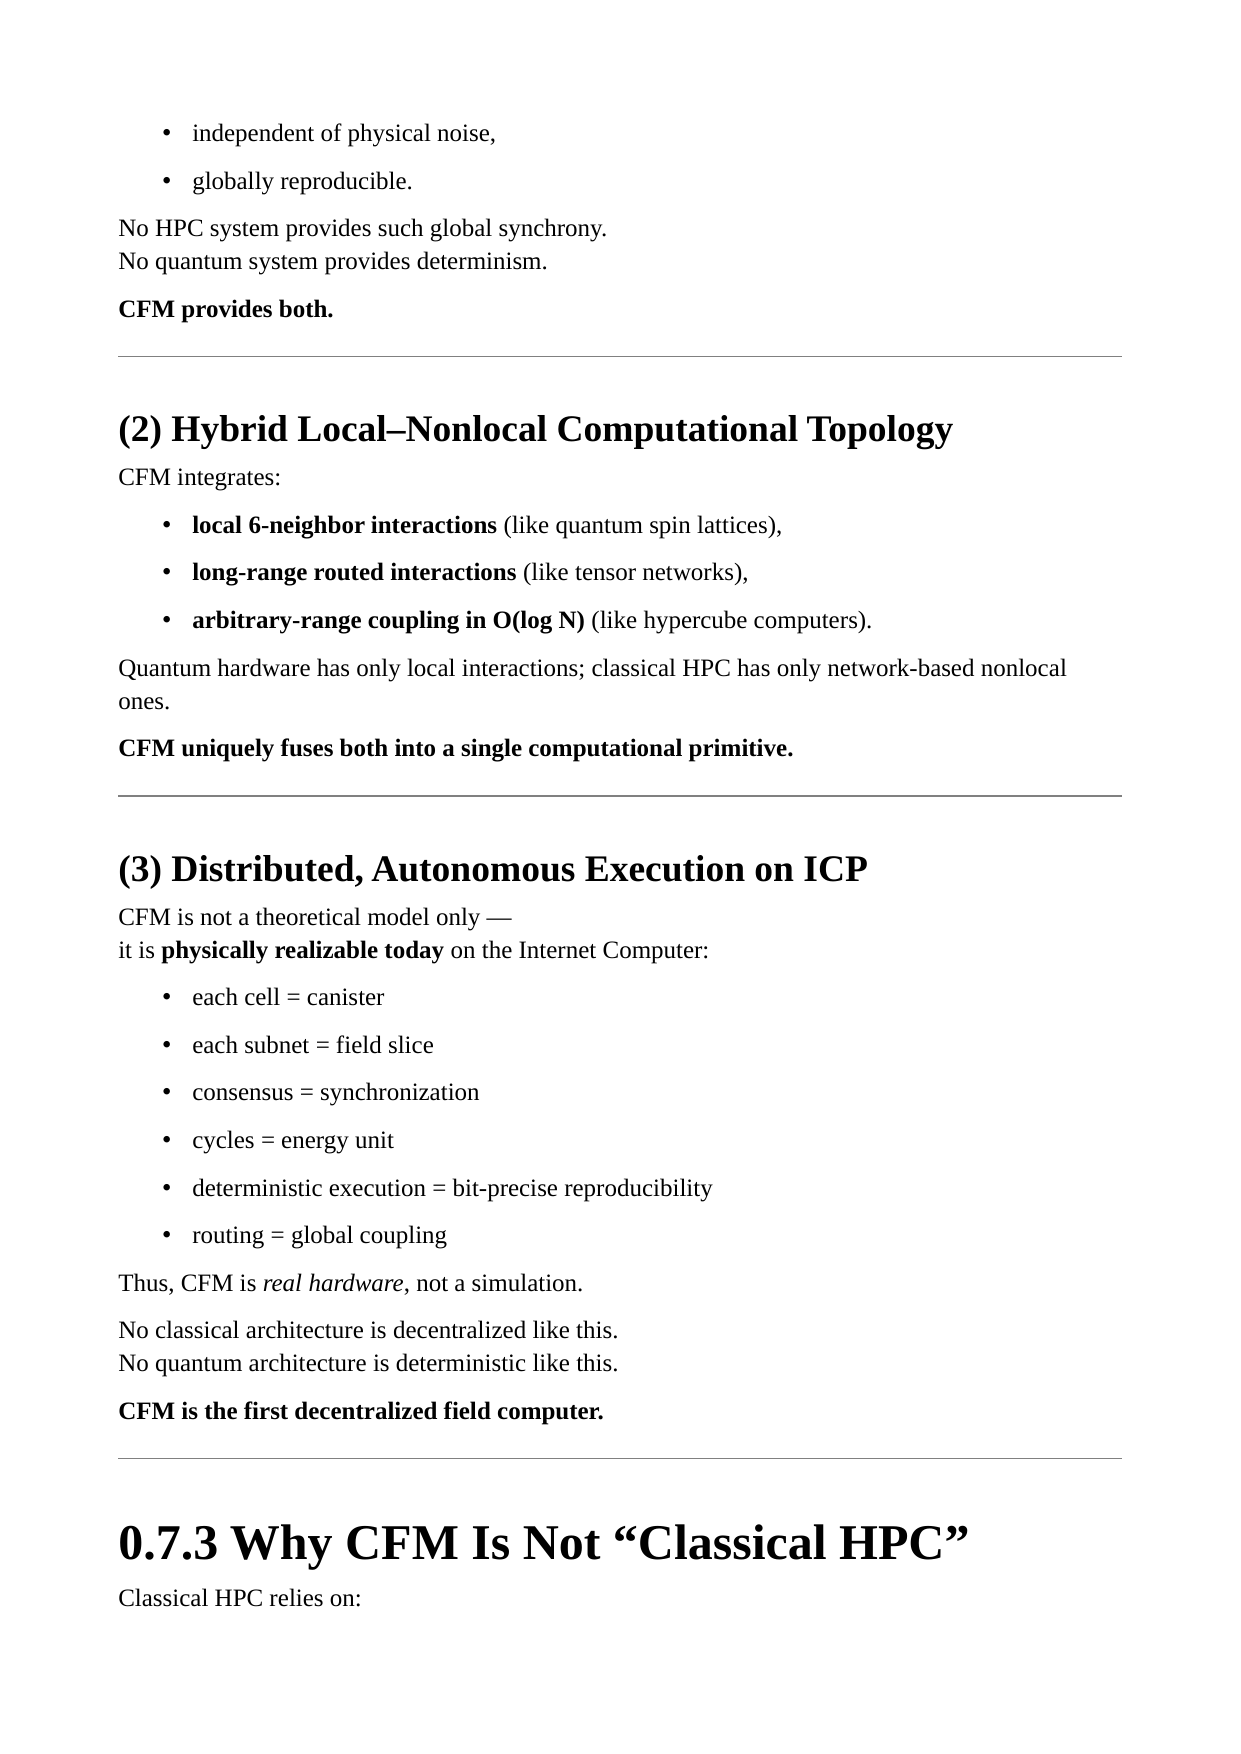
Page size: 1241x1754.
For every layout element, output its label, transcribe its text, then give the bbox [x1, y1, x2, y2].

text Classical HPC relies on: [118, 1583, 1122, 1612]
text CFM provides both. [118, 294, 1122, 323]
subtitle 0.7.3 Why CFM Is Not “Classical HPC” [118, 1513, 1122, 1571]
list local 6-neighbor interactions (like quantum spin lattices), [162, 510, 1122, 539]
list independent of physical noise, [162, 118, 1122, 147]
list deterministic execution = bit-precise reproducibility [162, 1173, 1122, 1201]
list arbitrary-range coupling in O(log N) (like hypercube computers). [162, 605, 1122, 634]
text No classical architecture is decentralized like this. No quantum architecture is deterministic like this. [118, 1316, 1122, 1377]
list routing = global coupling [162, 1220, 1122, 1249]
list each cell = canister [162, 982, 1122, 1011]
subtitle (3) Distributed, Autonomous Execution on ICP [118, 846, 1122, 889]
text Thus, CFM is real hardware, not a simulation. [118, 1268, 1122, 1297]
subtitle (2) Hybrid Local–Nonlocal Computational Topology [118, 407, 1122, 450]
list cycles = energy unit [162, 1125, 1122, 1154]
text CFM is the first decentralized field computer. [118, 1396, 1122, 1425]
text No HPC system provides such global synchrony. No quantum system provides determinism. [118, 213, 1122, 275]
list long-range routed interactions (like tensor networks), [162, 557, 1122, 586]
list globally reproducible. [162, 166, 1122, 194]
list consensus = synchronization [162, 1077, 1122, 1106]
text CFM integrates: [118, 462, 1122, 491]
text CFM is not a theoretical model only — it is physically realizable today on the Internet Computer: [118, 902, 1122, 963]
text CFM uniquely fuses both into a single computational primitive. [118, 733, 1122, 762]
list each subnet = field slice [162, 1030, 1122, 1059]
text Quantum hardware has only local interactions; classical HPC has only network-based nonlocal ones. [118, 653, 1122, 714]
